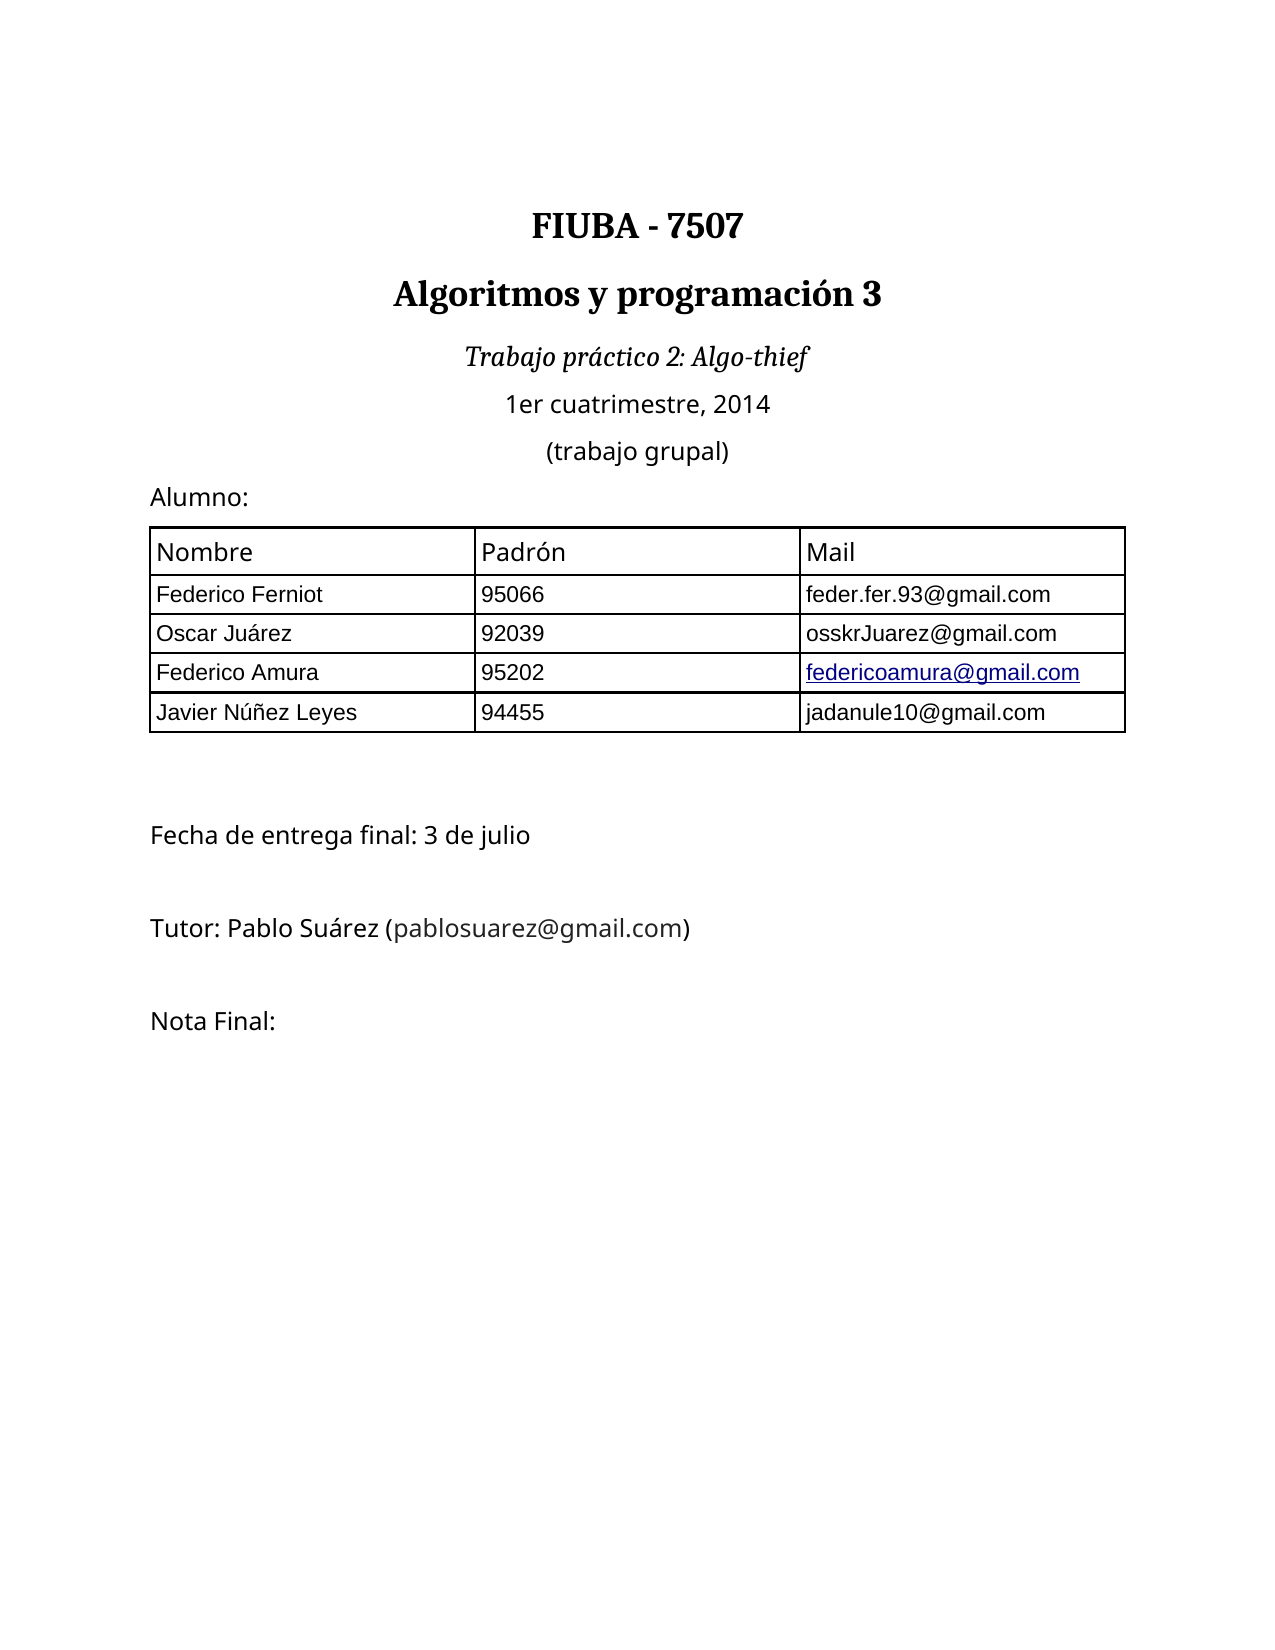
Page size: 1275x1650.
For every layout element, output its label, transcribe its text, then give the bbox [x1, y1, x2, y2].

table_cell Federico Amura [151, 654, 474, 691]
table_cell Oscar Juárez [151, 615, 474, 652]
table_cell federicoamura@gmail.com [801, 654, 1124, 691]
text FIUBA - 7507 [150, 204, 1125, 247]
table_cell 92039 [476, 615, 799, 652]
table_header Nombre [151, 529, 474, 574]
table_cell 95066 [476, 576, 799, 613]
table_cell feder.fer.93@gmail.com [801, 576, 1124, 613]
text Fecha de entrega final: 3 de julio [150, 817, 1125, 851]
text 1er cuatrimestre, 2014 [150, 387, 1125, 421]
text Trabajo práctico 2: Algo-thief [150, 341, 1125, 374]
table_cell 94455 [476, 694, 799, 731]
text Algoritmos y programación 3 [150, 272, 1125, 316]
table_cell jadanule10@gmail.com [801, 694, 1124, 731]
text (trabajo grupal) [150, 433, 1125, 467]
table_cell Federico Ferniot [151, 576, 474, 613]
table_header Padrón [476, 529, 799, 574]
table_cell Javier Núñez Leyes [151, 694, 474, 731]
table_cell osskrJuarez@gmail.com [801, 615, 1124, 652]
text Nota Final: [150, 1004, 1125, 1038]
text Alumno: [150, 480, 1125, 514]
table_header Mail [801, 529, 1124, 574]
text Tutor: Pablo Suárez (pablosuarez@gmail.com) [150, 911, 1125, 944]
table_cell 95202 [476, 654, 799, 691]
